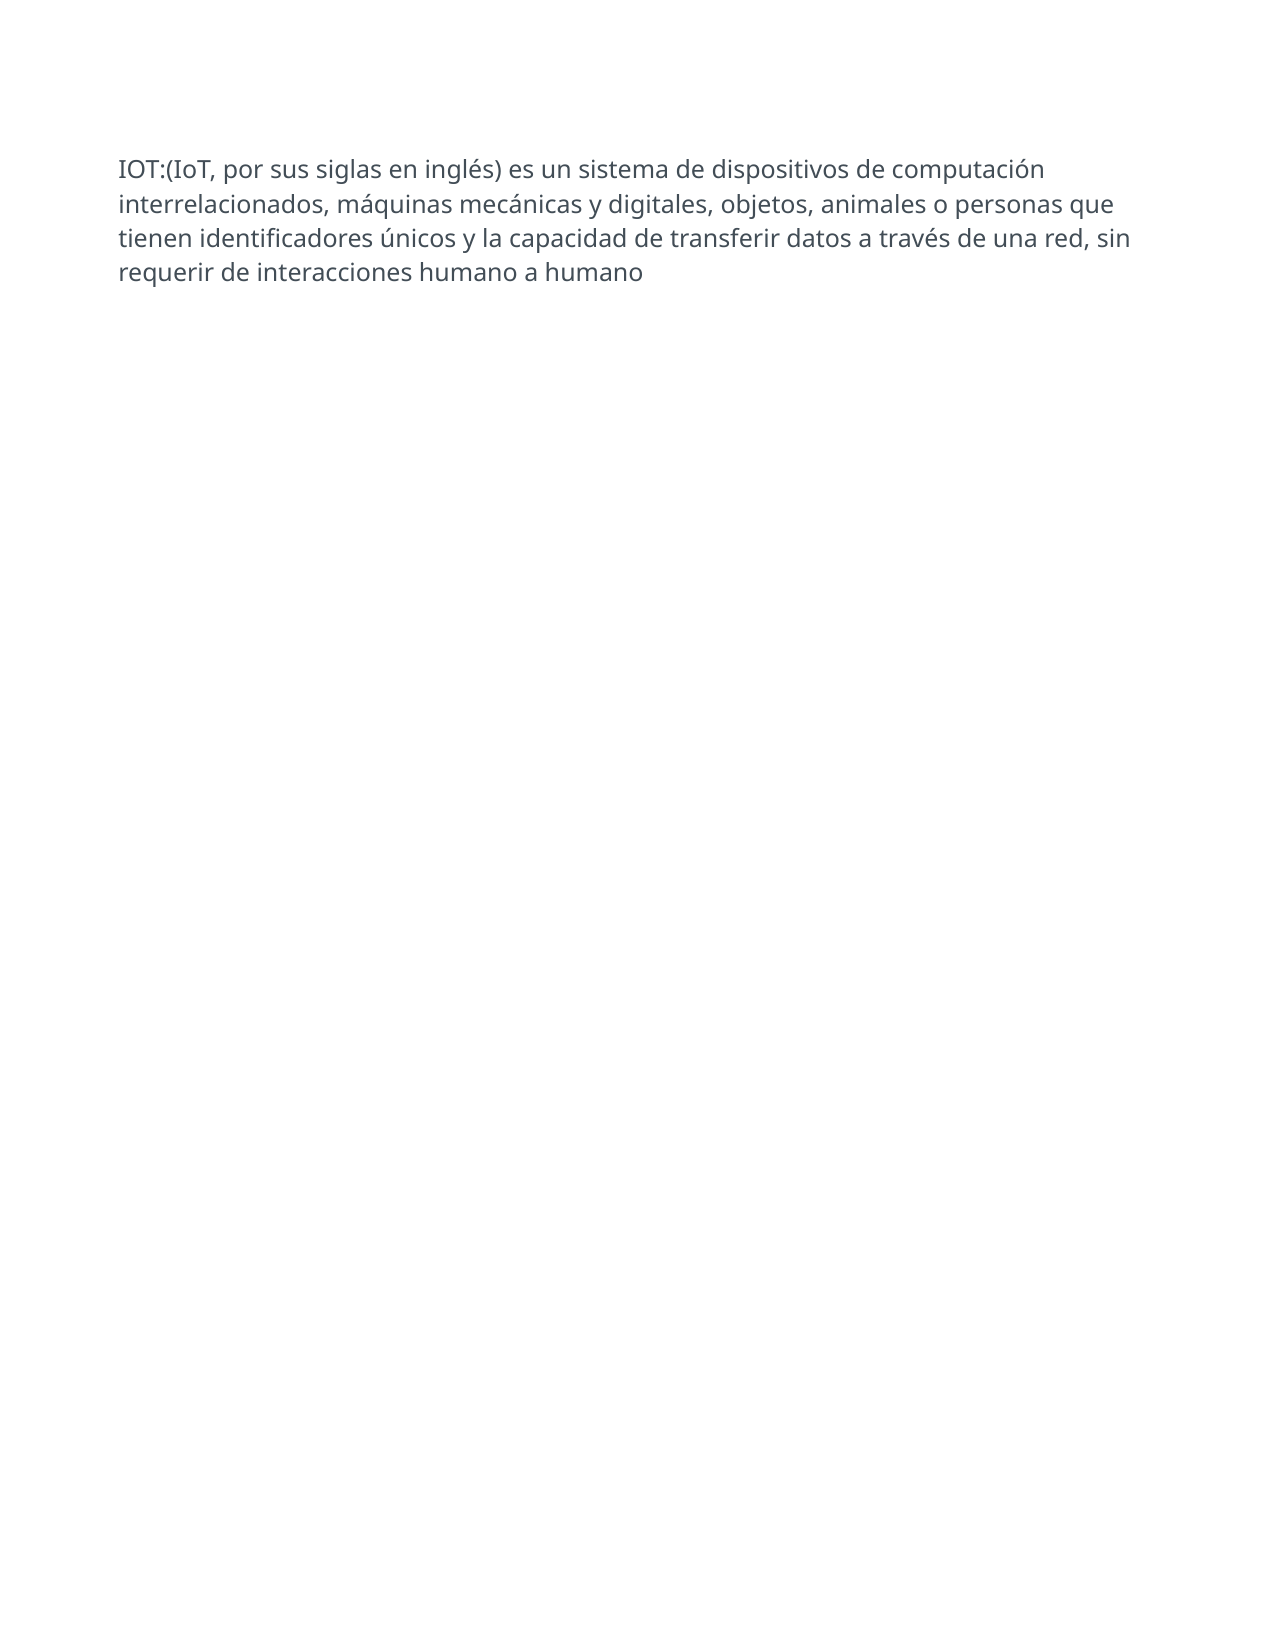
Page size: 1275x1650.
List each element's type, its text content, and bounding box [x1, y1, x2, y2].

text IOT:(IoT, por sus siglas en inglés) es un sistema de dispositivos de computación interrelacionados, máquinas mecánicas y digitales, objetos, animales o personas que tienen identificadores únicos y la capacidad de transferir datos a través de una red, sin requerir de interacciones humano a humano [118, 152, 1157, 288]
